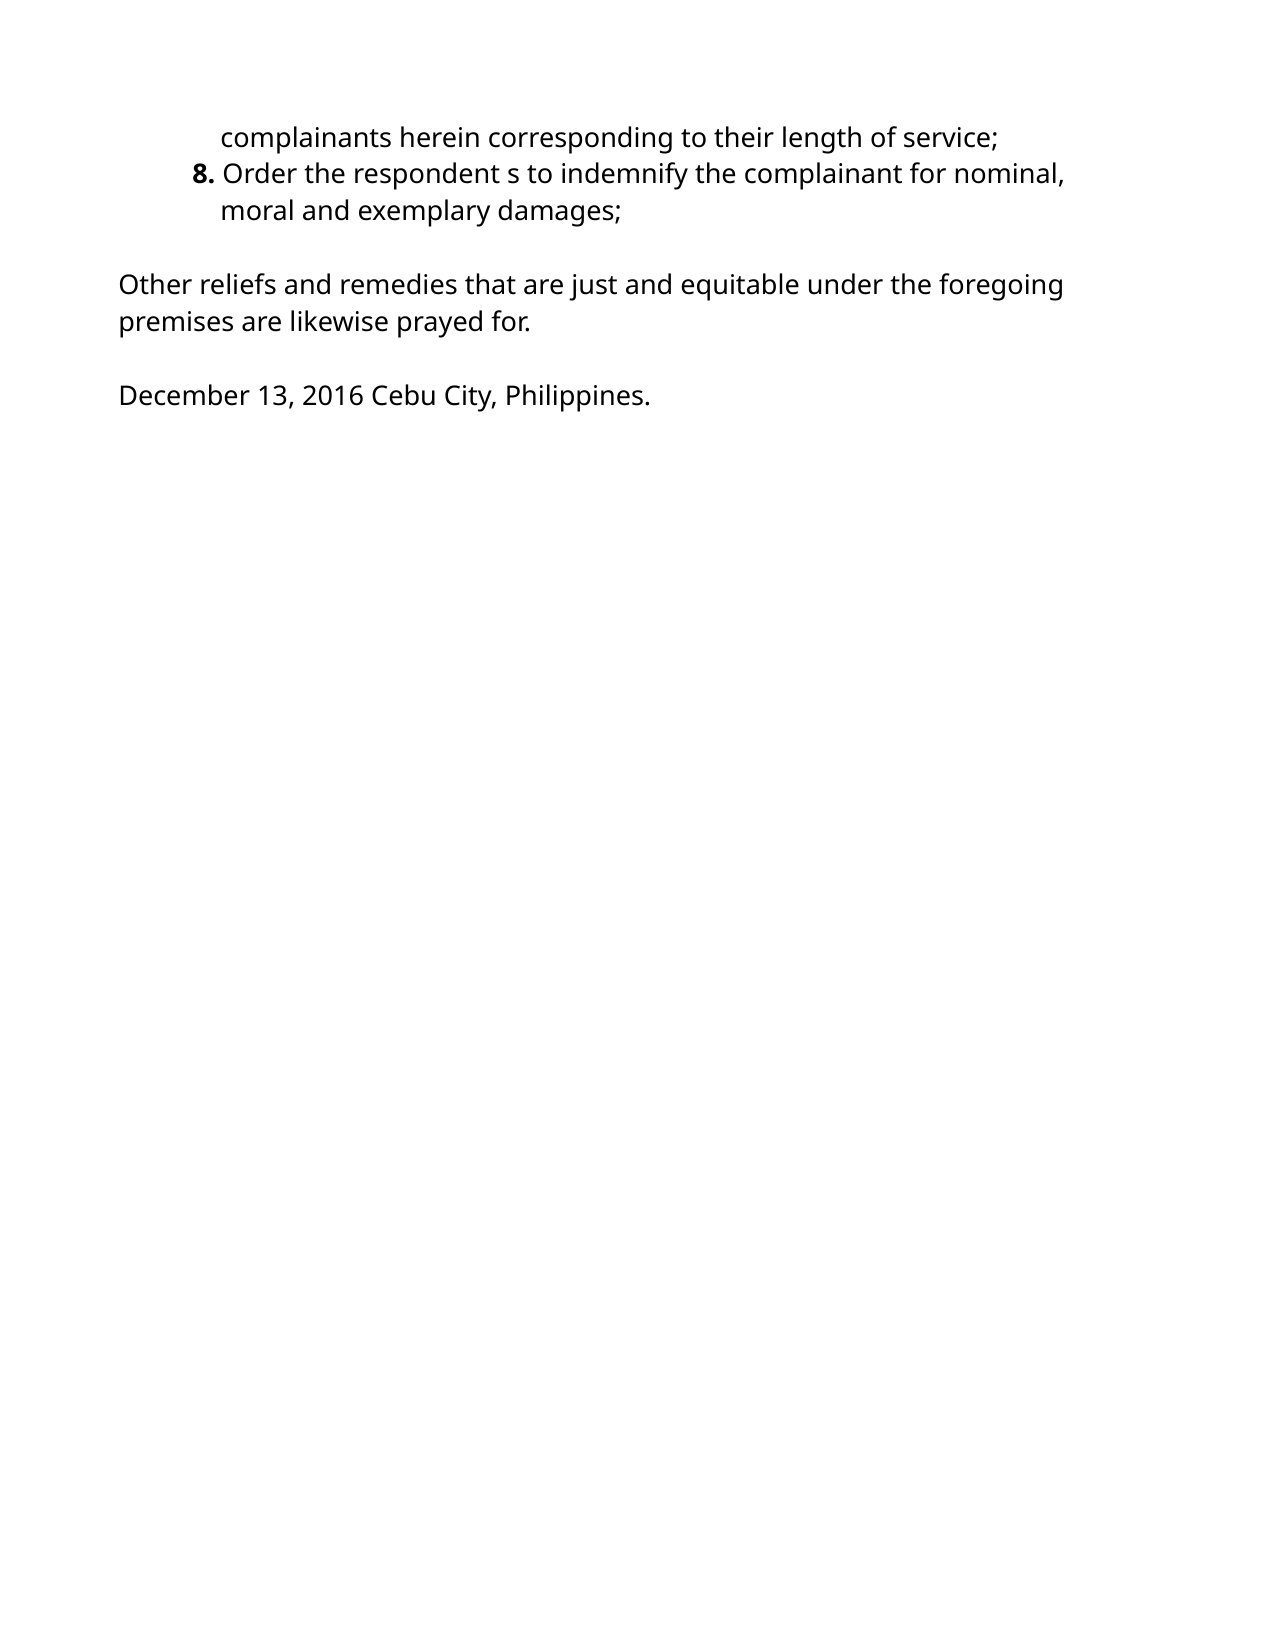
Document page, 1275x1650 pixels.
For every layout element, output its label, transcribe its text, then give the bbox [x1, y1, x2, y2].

text December 13, 2016 Cebu City, Philippines. [118, 376, 1157, 413]
text 8. Order the respondent s to indemnify the complainant for nominal, [192, 155, 1157, 192]
text Other reliefs and remedies that are just and equitable under the foregoing premises are likewise prayed for. [118, 266, 1157, 339]
text moral and exemplary damages; [192, 192, 1157, 229]
text complainants herein corresponding to their length of service; [192, 118, 1157, 155]
